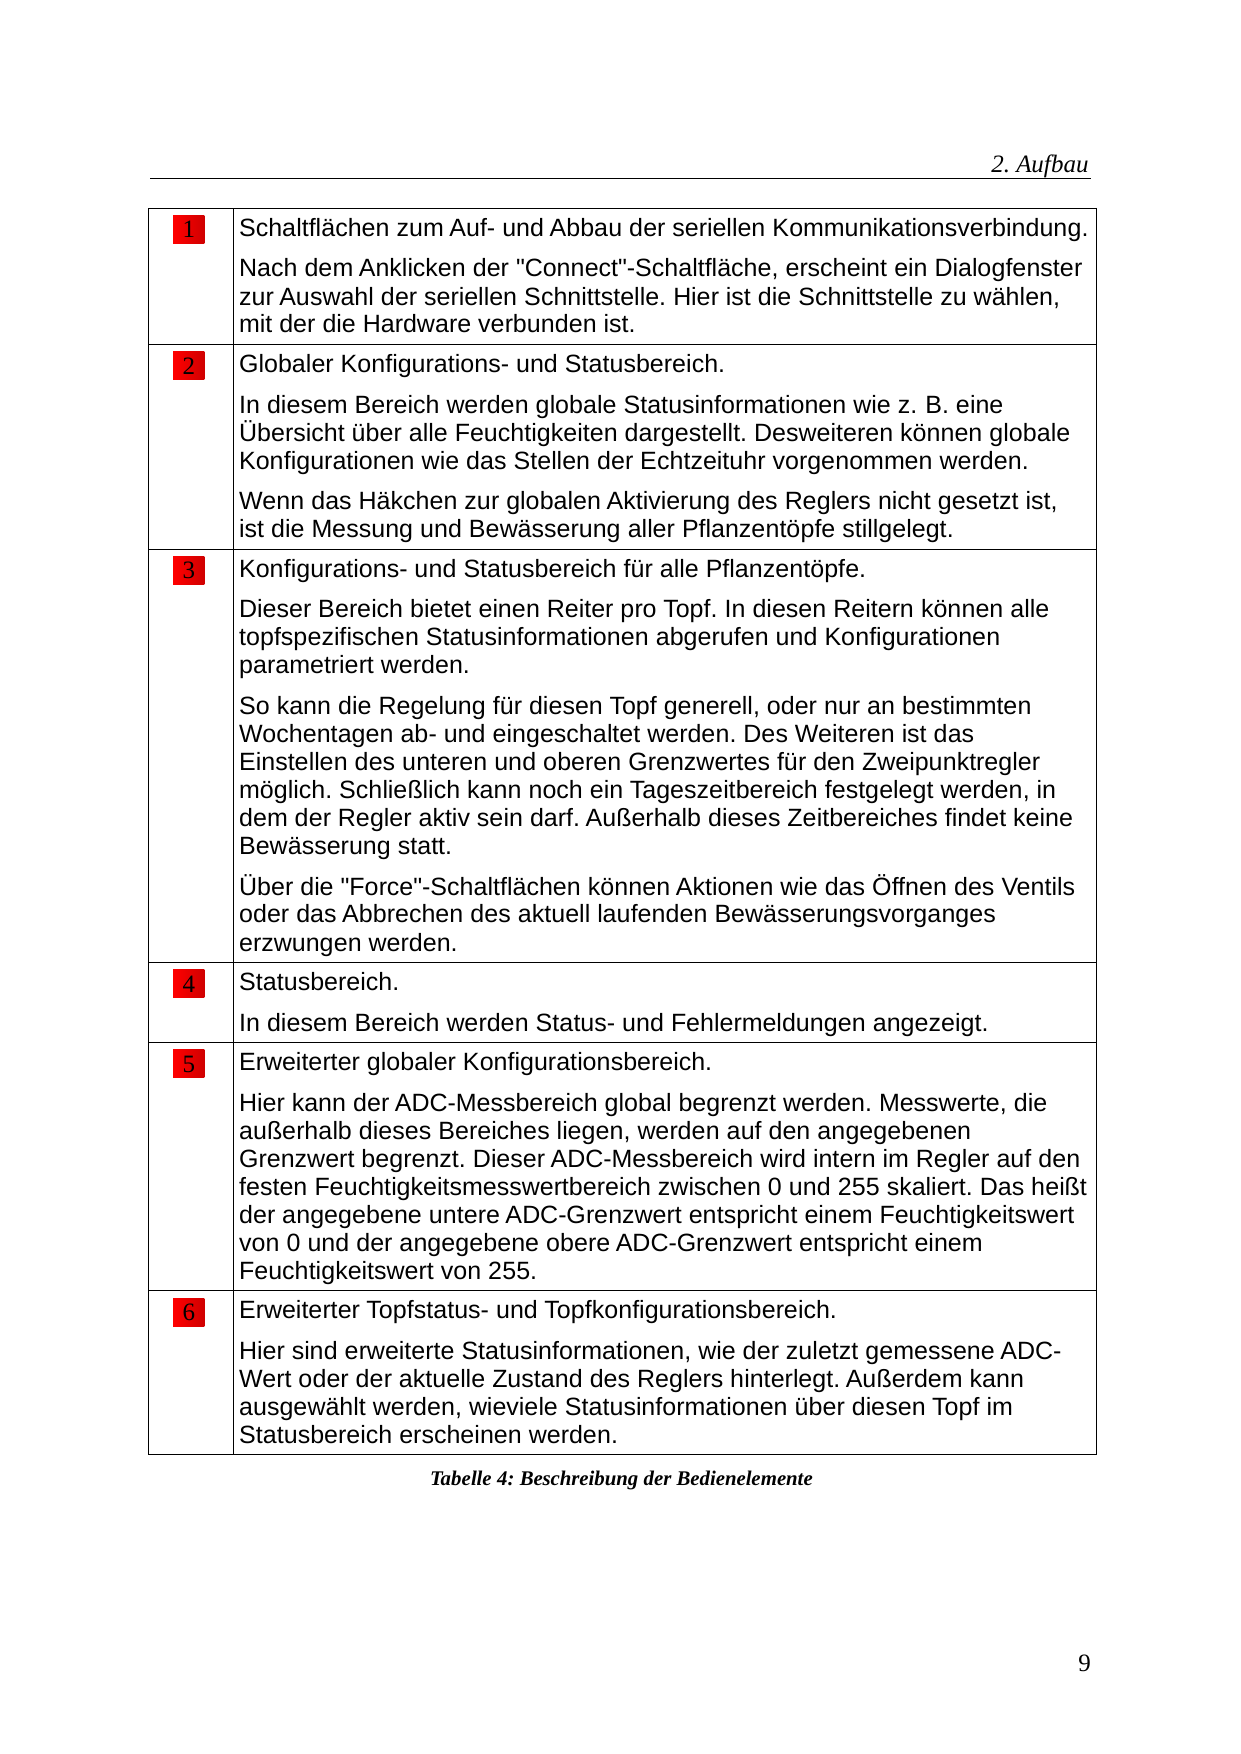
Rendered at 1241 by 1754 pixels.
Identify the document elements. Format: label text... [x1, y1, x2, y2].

table_header Schaltflächen zum Auf- und Abbau der seriellen Kommunikationsverbindung. Nach dem Anklicken der "Connect"-Schaltfläche, erscheint ein Dialogfenster zur Auswahl der seriellen Schnittstelle. Hier ist die Schnittstelle zu wählen, mit der die Hardware verbunden ist. [234, 209, 1096, 344]
table_header [149, 209, 233, 344]
table_cell Globaler Konfigurations- und Statusbereich. In diesem Bereich werden globale Statusinformationen wie z. B. eine Übersicht über alle Feuchtigkeiten dargestellt. Desweiteren können globale Konfigurationen wie das Stellen der Echtzeituhr vorgenommen werden. Wenn das Häkchen zur globalen Aktivierung des Reglers nicht gesetzt ist, ist die Messung und Bewässerung aller Pflanzentöpfe stillgelegt. [234, 345, 1096, 549]
table_cell Statusbereich. In diesem Bereich werden Status- und Fehlermeldungen angezeigt. [234, 963, 1096, 1042]
text Tabelle 4: Beschreibung der Bedienelemente [148, 1466, 1096, 1489]
table_cell Erweiterter Topfstatus- und Topfkonfigurationsbereich. Hier sind erweiterte Statusinformationen, wie der zuletzt gemessene ADC-Wert oder der aktuelle Zustand des Reglers hinterlegt. Außerdem kann ausgewählt werden, wieviele Statusinformationen über diesen Topf im Statusbereich erscheinen werden. [234, 1291, 1096, 1454]
table_cell Konfigurations- und Statusbereich für alle Pflanzentöpfe. Dieser Bereich bietet einen Reiter pro Topf. In diesen Reitern können alle topfspezifischen Statusinformationen abgerufen und Konfigurationen parametriert werden. So kann die Regelung für diesen Topf generell, oder nur an bestimmten Wochentagen ab- und eingeschaltet werden. Des Weiteren ist das Einstellen des unteren und oberen Grenzwertes für den Zweipunktregler möglich. Schließlich kann noch ein Tageszeitbereich festgelegt werden, in dem der Regler aktiv sein darf. Außerhalb dieses Zeitbereiches findet keine Bewässerung statt. Über die "Force"-Schaltflächen können Aktionen wie das Öffnen des Ventils oder das Abbrechen des aktuell laufenden Bewässerungsvorganges erzwungen werden. [234, 550, 1096, 962]
table_cell [149, 1043, 233, 1290]
table_cell [149, 963, 233, 1042]
table_cell [149, 345, 233, 549]
table_cell [149, 550, 233, 962]
table_cell Erweiterter globaler Konfigurationsbereich. Hier kann der ADC-Messbereich global begrenzt werden. Messwerte, die außerhalb dieses Bereiches liegen, werden auf den angegebenen Grenzwert begrenzt. Dieser ADC-Messbereich wird intern im Regler auf den festen Feuchtigkeitsmesswertbereich zwischen 0 und 255 skaliert. Das heißt der angegebene untere ADC-Grenzwert entspricht einem Feuchtigkeitswert von 0 und der angegebene obere ADC-Grenzwert entspricht einem Feuchtigkeitswert von 255. [234, 1043, 1096, 1290]
table_cell [149, 1291, 233, 1454]
